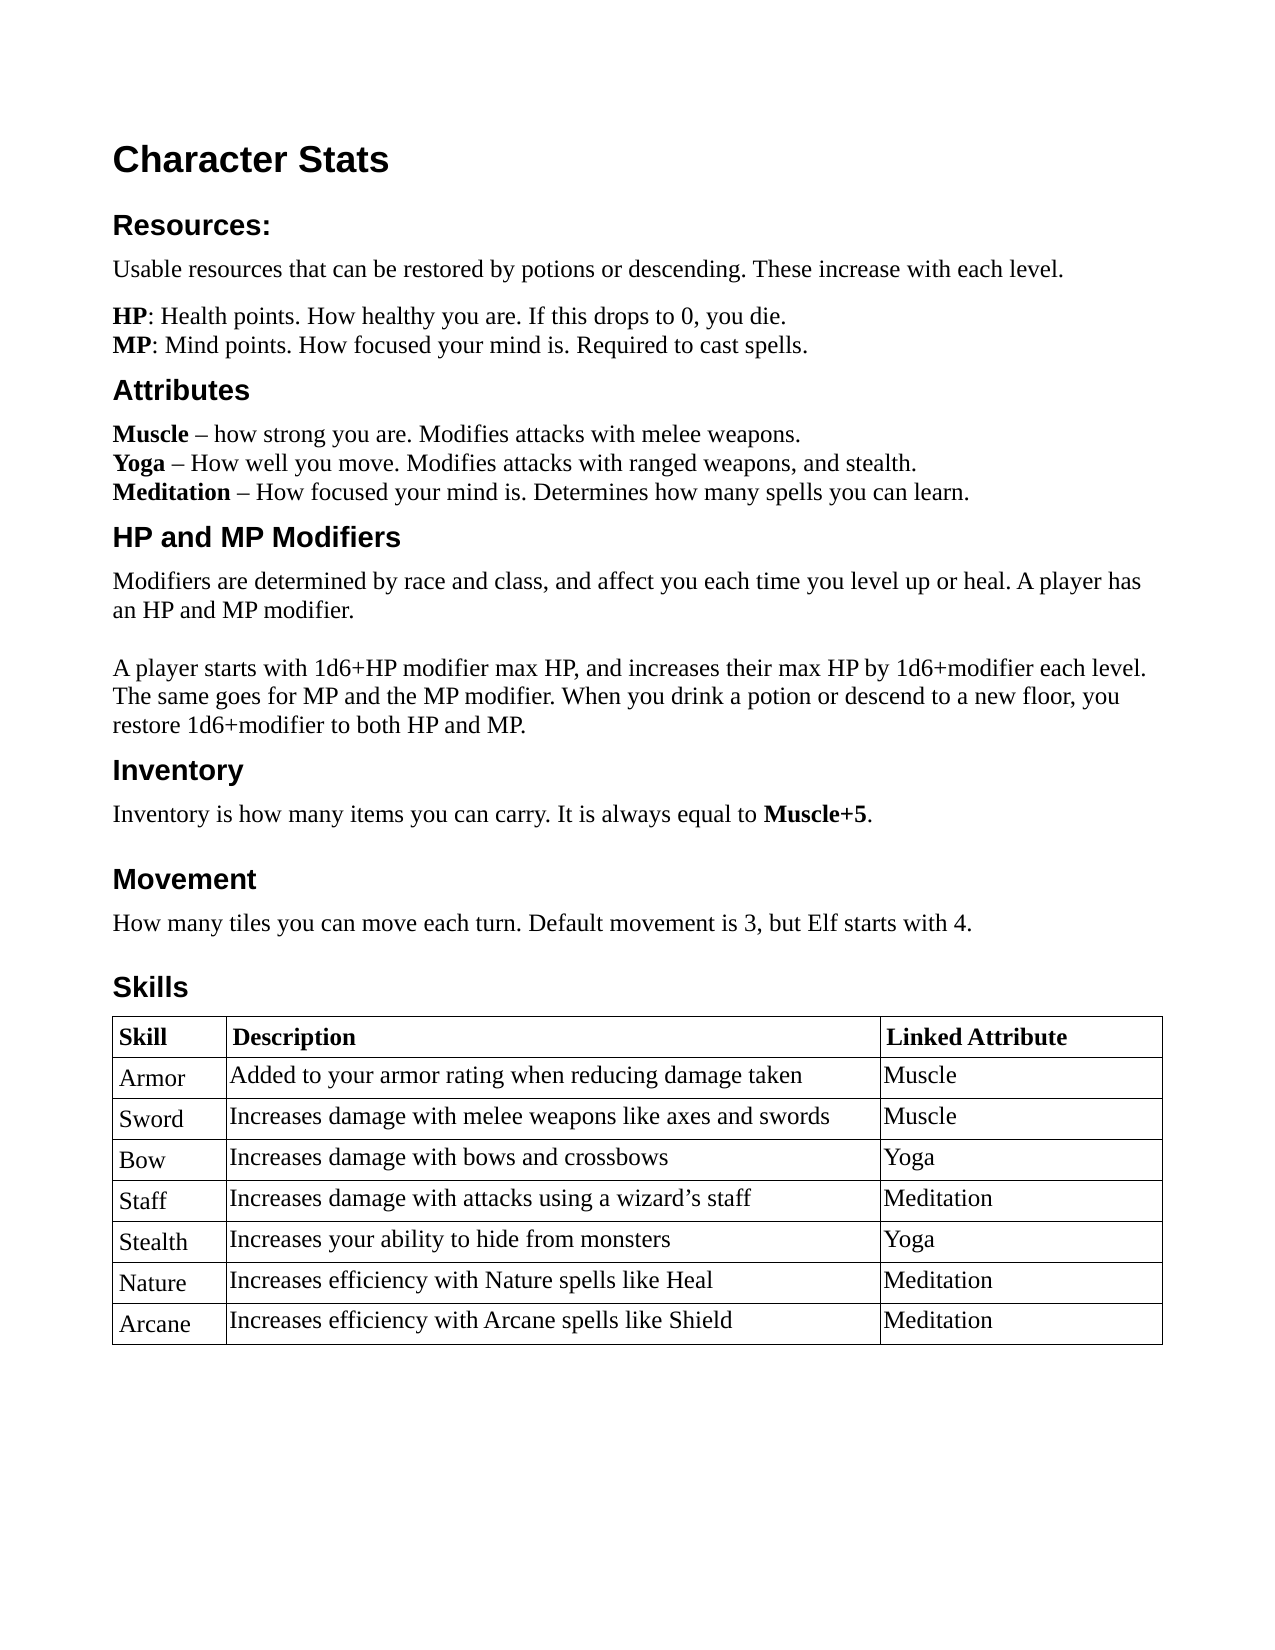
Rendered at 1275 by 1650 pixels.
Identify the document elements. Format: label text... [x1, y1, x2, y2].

table_cell Increases damage with melee weapons like axes and swords [227, 1099, 880, 1139]
subtitle Attributes [112, 373, 1162, 407]
text Muscle – how strong you are. Modifies attacks with melee weapons. [112, 419, 1162, 448]
text MP: Mind points. How focused your mind is. Required to cast spells. [112, 330, 1162, 359]
table_cell Meditation [881, 1263, 1162, 1302]
table_cell Bow [113, 1140, 226, 1180]
text HP: Health points. How healthy you are. If this drops to 0, you die. [112, 301, 1162, 330]
table_cell Staff [113, 1181, 226, 1221]
table_header Skill [113, 1017, 226, 1057]
table_cell Added to your armor rating when reducing damage taken [227, 1058, 880, 1098]
table_header Description [227, 1017, 880, 1057]
table_cell Increases your ability to hide from monsters [227, 1222, 880, 1262]
table_cell Meditation [881, 1181, 1162, 1221]
subtitle HP and MP Modifiers [112, 520, 1162, 554]
table_cell Sword [113, 1099, 226, 1139]
table_cell Stealth [113, 1222, 226, 1262]
text Inventory is how many items you can carry. It is always equal to Muscle+5. [112, 799, 1162, 828]
subtitle Resources: [112, 208, 1162, 241]
table_cell Increases damage with attacks using a wizard’s staff [227, 1181, 880, 1221]
table_cell Yoga [881, 1222, 1162, 1262]
table_cell Nature [113, 1263, 226, 1302]
table_header Linked Attribute [881, 1017, 1162, 1057]
text Meditation – How focused your mind is. Determines how many spells you can learn. [112, 477, 1162, 506]
text A player starts with 1d6+HP modifier max HP, and increases their max HP by 1d6+modifier each level. The same goes for MP and the MP modifier. When you drink a potion or descend to a new floor, you restore 1d6+modifier to both HP and MP. [112, 653, 1162, 739]
subtitle Movement [112, 862, 1162, 895]
table_cell Muscle [881, 1058, 1162, 1098]
subtitle Skills [112, 970, 1162, 1003]
table_cell Meditation [881, 1304, 1162, 1343]
text Modifiers are determined by race and class, and affect you each time you level up or heal. A player has an HP and MP modifier. [112, 566, 1162, 624]
table_cell Muscle [881, 1099, 1162, 1139]
table_cell Arcane [113, 1304, 226, 1343]
text Yoga – How well you move. Modifies attacks with ranged weapons, and stealth. [112, 448, 1162, 477]
table_cell Increases efficiency with Nature spells like Heal [227, 1263, 880, 1302]
table_cell Yoga [881, 1140, 1162, 1180]
text How many tiles you can move each turn. Default movement is 3, but Elf starts with 4. [112, 908, 1162, 936]
table_cell Armor [113, 1058, 226, 1098]
table_cell Increases efficiency with Arcane spells like Shield [227, 1304, 880, 1343]
table_cell Increases damage with bows and crossbows [227, 1140, 880, 1180]
subtitle Character Stats [112, 137, 1162, 181]
text Usable resources that can be restored by potions or descending. These increase with each level. [112, 254, 1162, 282]
subtitle Inventory [112, 753, 1162, 787]
